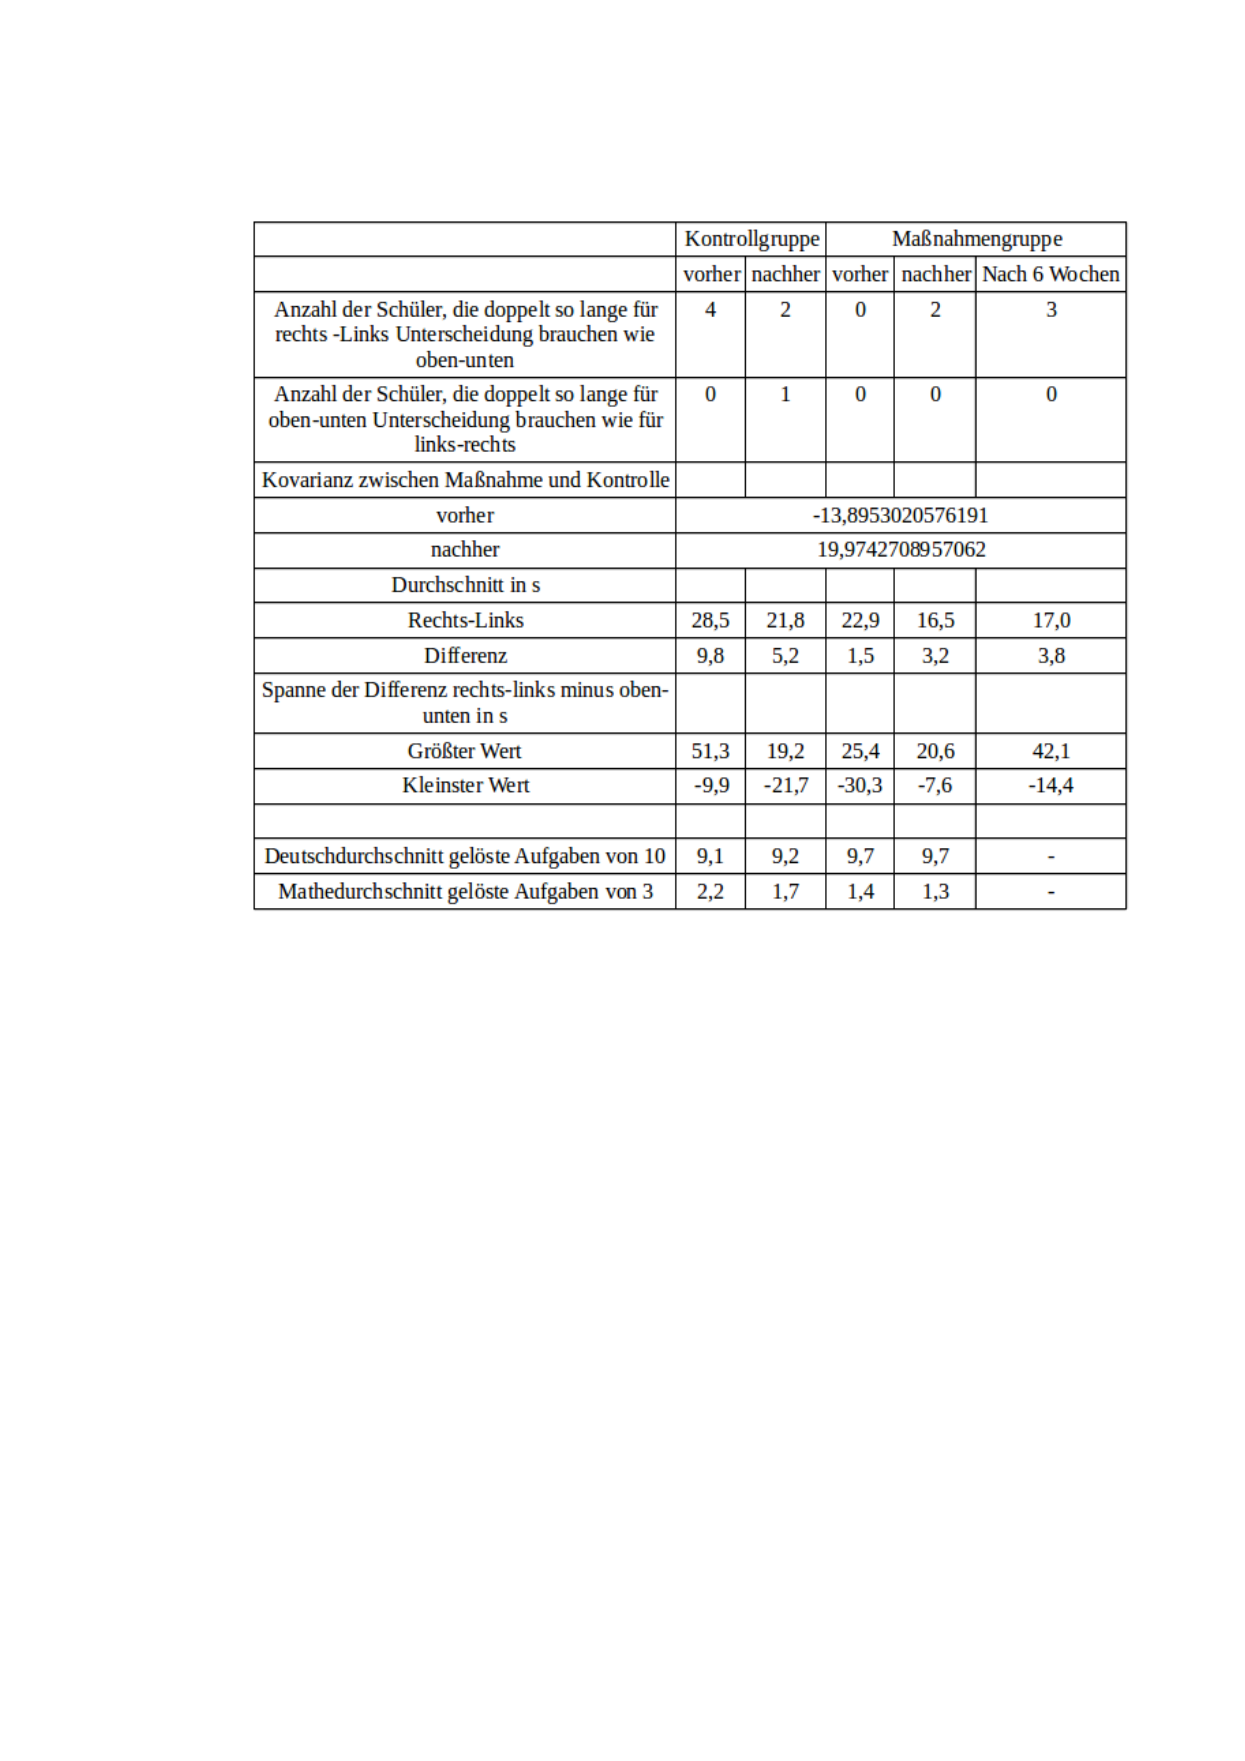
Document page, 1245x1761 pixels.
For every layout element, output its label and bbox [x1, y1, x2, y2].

picture [150, 118, 1232, 1643]
